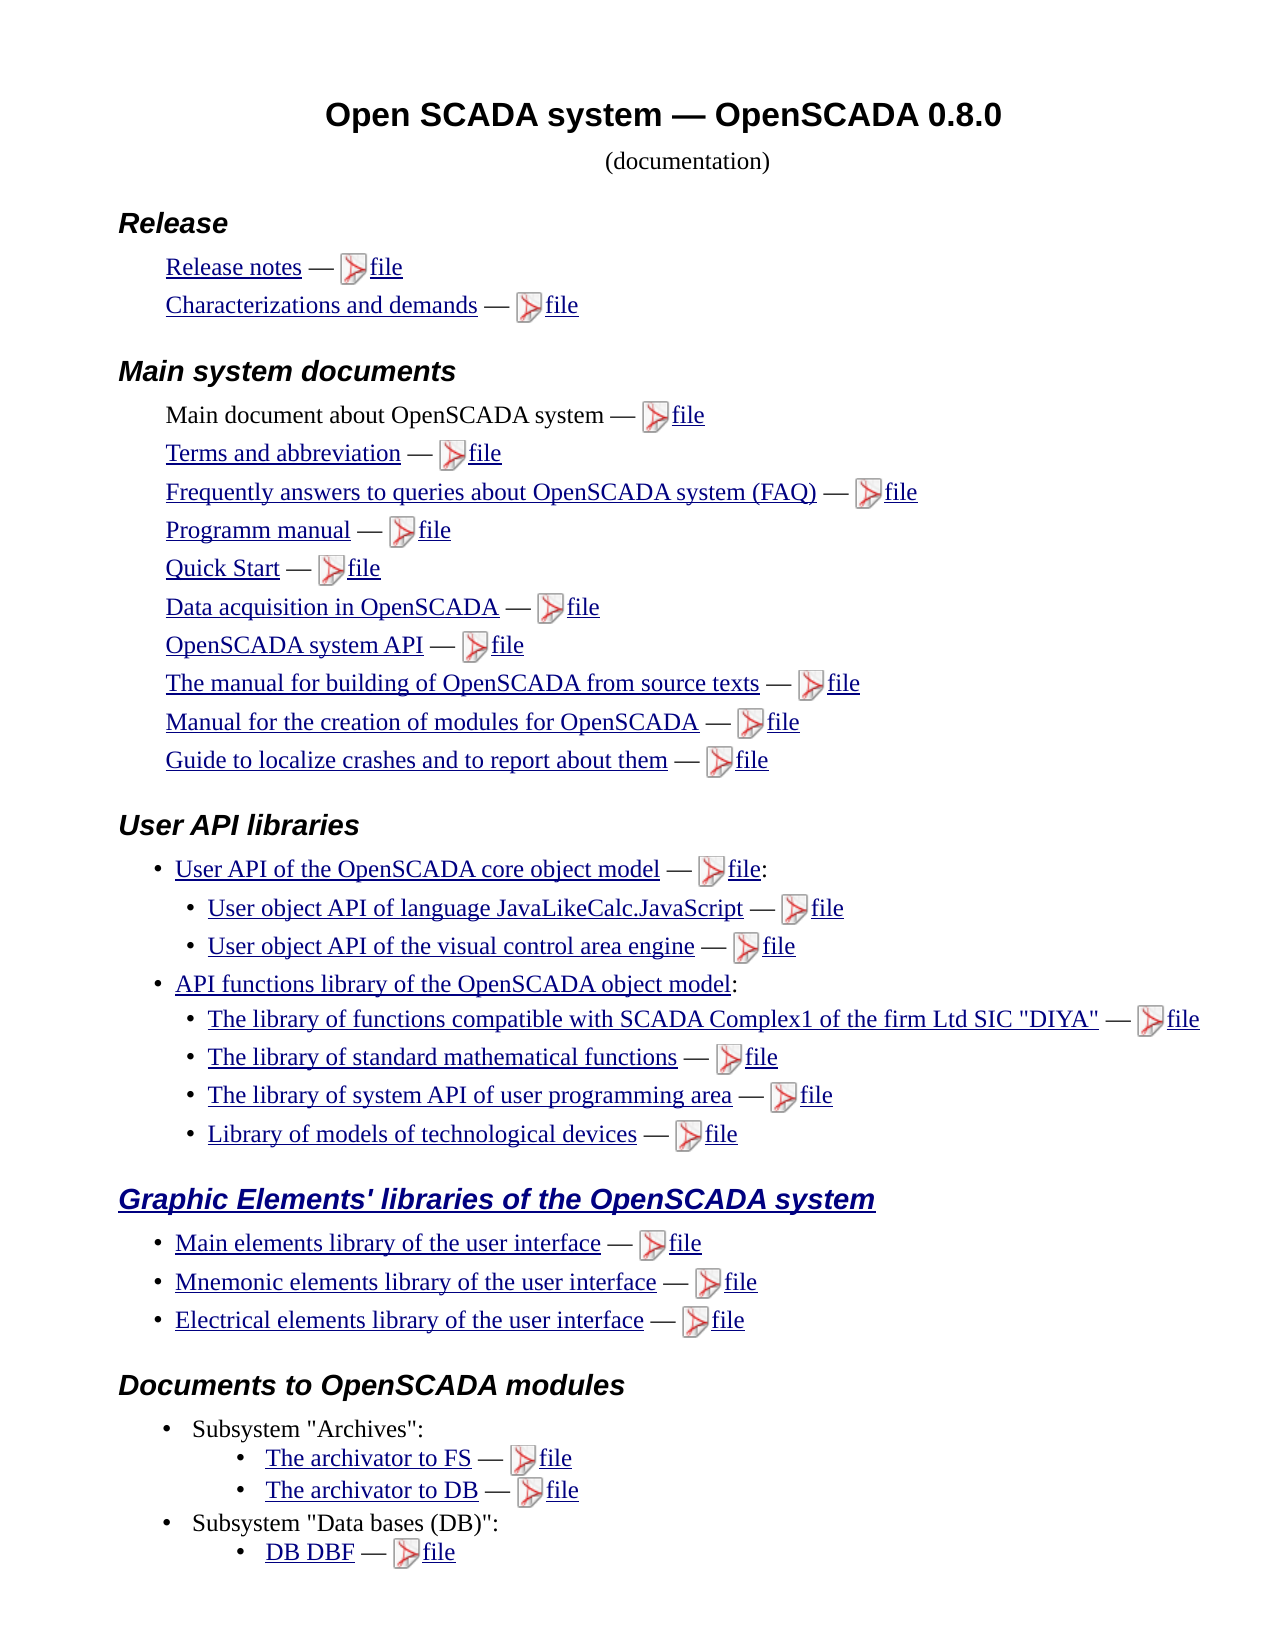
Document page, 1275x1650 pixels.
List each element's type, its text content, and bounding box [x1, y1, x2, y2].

text OpenSCADA system API — file [118, 630, 1209, 662]
picture [781, 894, 811, 925]
subtitle Main system documents [118, 354, 1209, 387]
text The manual for building of OpenSCADA from source texts — file [118, 668, 1209, 701]
picture [638, 1230, 669, 1261]
list The archivator to DB — file [236, 1476, 1209, 1508]
subtitle Open SCADA system — OpenSCADA 0.8.0 [118, 95, 1209, 134]
list The library of standard mathematical functions — file [165, 1042, 1209, 1075]
list Mnemonic elements library of the user interface — file [142, 1267, 1209, 1299]
list User object API of the visual control area engine — file [165, 931, 1209, 963]
text Quick Start — file [118, 553, 1209, 586]
picture [705, 746, 735, 778]
picture [681, 1306, 712, 1338]
list Library of models of technological devices — file [165, 1119, 1209, 1151]
list Electrical elements library of the user interface — file [142, 1305, 1209, 1337]
list User object API of language JavaLikeCalc.JavaScript — file [165, 893, 1209, 925]
subtitle Release [118, 206, 1209, 240]
text Programm manual — file [118, 515, 1209, 547]
picture [515, 292, 545, 323]
list DB DBF — file [236, 1537, 1209, 1569]
list The archivator to FS — file [236, 1443, 1209, 1476]
subtitle Documents to OpenSCADA modules [118, 1368, 1209, 1402]
subtitle User API libraries [118, 808, 1209, 842]
picture [641, 401, 672, 433]
list Main elements library of the user interface — file [142, 1228, 1209, 1261]
picture [797, 670, 827, 701]
picture [854, 478, 884, 509]
text Characterizations and demands — file [118, 291, 1209, 323]
text (documentation) [118, 146, 1209, 175]
picture [516, 1477, 546, 1508]
picture [1136, 1005, 1167, 1037]
picture [509, 1445, 539, 1476]
picture [715, 1044, 745, 1075]
list The library of system API of user programming area — file [165, 1081, 1209, 1113]
picture [339, 253, 370, 285]
picture [674, 1120, 705, 1152]
picture [770, 1082, 800, 1113]
list User API of the OpenSCADA core object model — file: [142, 854, 1209, 887]
text Release notes — file [118, 252, 1209, 284]
text Frequently answers to queries about OpenSCADA system (FAQ) — file [118, 477, 1209, 509]
list Subsystem "Archives": [162, 1414, 1209, 1443]
text Main document about OpenSCADA system — file [118, 400, 1209, 432]
picture [736, 708, 767, 739]
list API functions library of the OpenSCADA object model: [142, 969, 1209, 998]
picture [317, 555, 348, 586]
picture [694, 1268, 724, 1299]
picture [536, 593, 567, 624]
list Subsystem "Data bases (DB)": [162, 1508, 1209, 1537]
picture [461, 631, 491, 663]
list The library of functions compatible with SCADA Complex1 of the firm Ltd SIC "DIYA" — file [165, 1004, 1209, 1036]
text Guide to localize crashes and to report about them — file [118, 745, 1209, 777]
picture [388, 516, 418, 548]
picture [392, 1538, 423, 1569]
subtitle Graphic Elements' libraries of the OpenSCADA system [118, 1182, 1209, 1216]
text Terms and abbreviation — file [118, 438, 1209, 471]
picture [697, 856, 728, 887]
picture [438, 440, 469, 471]
text Manual for the creation of modules for OpenSCADA — file [118, 707, 1209, 739]
text Data acquisition in OpenSCADA — file [118, 592, 1209, 624]
picture [732, 932, 762, 964]
